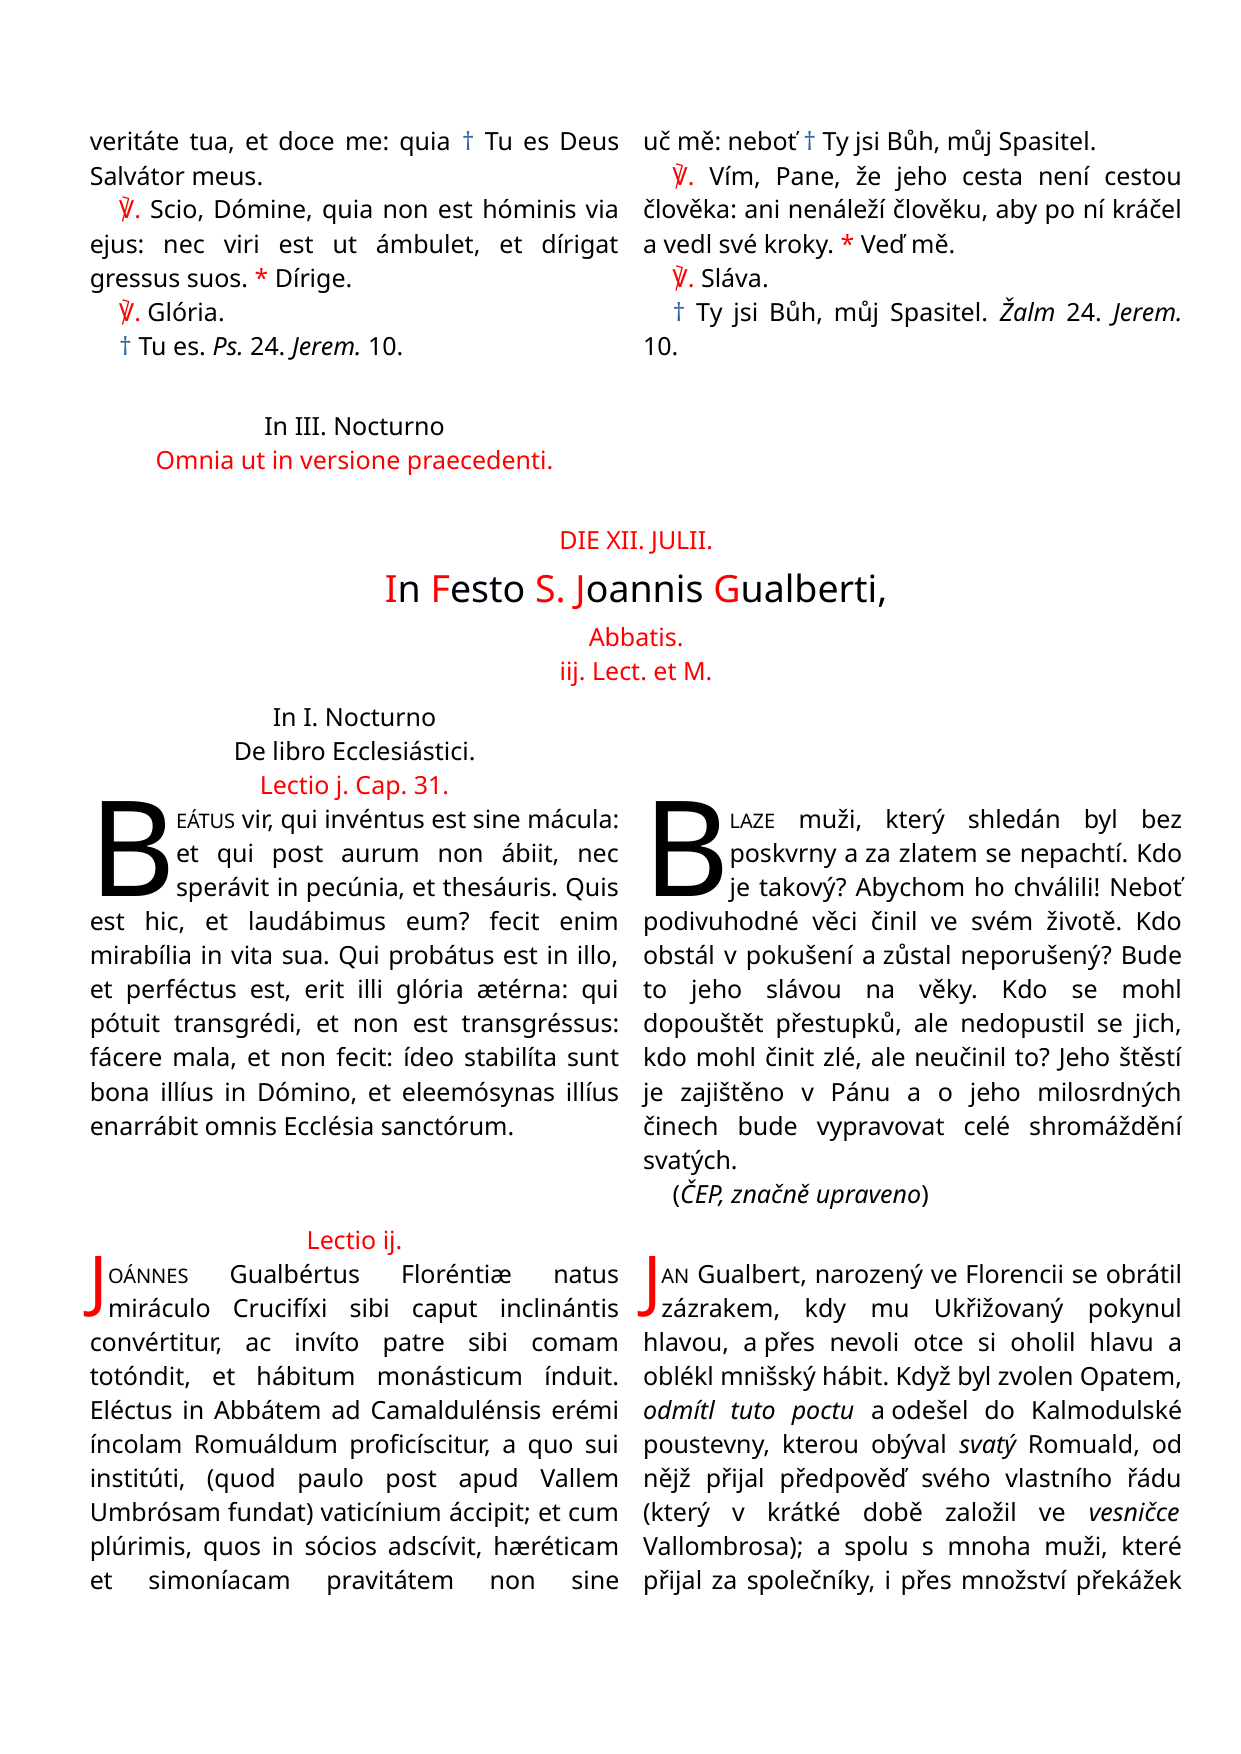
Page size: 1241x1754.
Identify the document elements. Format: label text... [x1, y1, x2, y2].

table_cell In I. Nocturno De libro Ecclesiástici. Lectio j. Cap. 31. Beátus vir, qui invéntus est sine mácula: et qui post aurum non ábiit, nec sperávit in pecúnia‚ et thesáuris. Quis est hic, et laudábimus eum? fecit enim mirabília in vita sua. Qui probátus est in illo, et perféctus est, erit illi glória ætérna: qui pótuit transgrédi, et non est transgréssus: fácere mala, et non fecit: ídeo stabilíta sunt bona illíus in Dómino, et eleemósynas illíus enarrábit omnis Ecclésia sanctórum. [78, 694, 631, 1216]
table_cell uč mě: neboť † Ty jsi Bůh, můj Spasitel. ℣. Vím, Pane, že jeho cesta není cestou člověka: ani nenáleží člověku, aby po ní kráčel a vedl své kroky. * Veď mě. ℣. Sláva. † Ty jsi Bůh, můj Spasitel. Žalm 24. Jerem. 10. [631, 118, 1194, 402]
table_cell Blaze muži, který shledán byl bez poskvrny a za zlatem se nepachtí. Kdo je takový? Abychom ho chválili! Neboť podivuhodné věci činil ve svém životě. Kdo obstál v pokušení a zůstal neporušený? Bude to jeho slávou na věky. Kdo se mohl dopouštět přestupků, ale nedopustil se jich, kdo mohl činit zlé, ale neučinil to? Jeho štěstí je zajištěno v Pánu a o jeho milosrdných činech bude vypravovat celé shromáždění svatých. (ČEP, značně upraveno) [631, 694, 1194, 1216]
table_cell DIE XII. JULII. In Festo S. Joannis Gualberti, Abbatis. iij. Lect. et M. [78, 517, 1194, 693]
table_cell Lectio ij. Joánnes Gualbértus Floréntiæ natus miráculo Crucifíxi sibi caput inclinántis convértitur, ac invíto patre sibi comam totóndit, et hábitum monásticum índuit. Eléctus in Abbátem ad Camaldulénsis erémi íncolam Romuáldum proficíscitur, a quo sui institúti‚ (quod paulo post apud Vallem Umbrósam fundat) vaticínium áccipit; et cum plúrimis, quos in sócios adscívit, hæréticam et simoníacam pravitátem non sine [78, 1216, 631, 1603]
table_cell In III. Nocturno Omnia ut in versione praecedenti. [78, 403, 631, 517]
table_cell veritáte tua, et doce me: quia † Tu es Deus Salvátor meus. ℣. Scio, Dómine, quia non est hóminis via ejus: nec viri est ut ámbulet, et dírigat gressus suos. * Dírige. ℣. Glória. † Tu es. Ps. 24. Jerem. 10. [78, 118, 631, 402]
table_cell [631, 403, 1194, 517]
table_cell Jan Gualbert, narozený ve Florencii se obrátil zázrakem, kdy mu Ukřižovaný pokynul hlavou, a přes nevoli otce si oholil hlavu a oblékl mnišský hábit. Když byl zvolen Opatem, odmítl tuto poctu a odešel do Kalmodulské poustevny, kterou obýval svatý Romuald, od nějž přijal předpověď svého vlastního řádu (který v krátké době založil ve vesničce Vallombrosa); a spolu s mnoha muži, které přijal za společníky, i přes množství překážek [631, 1216, 1194, 1603]
